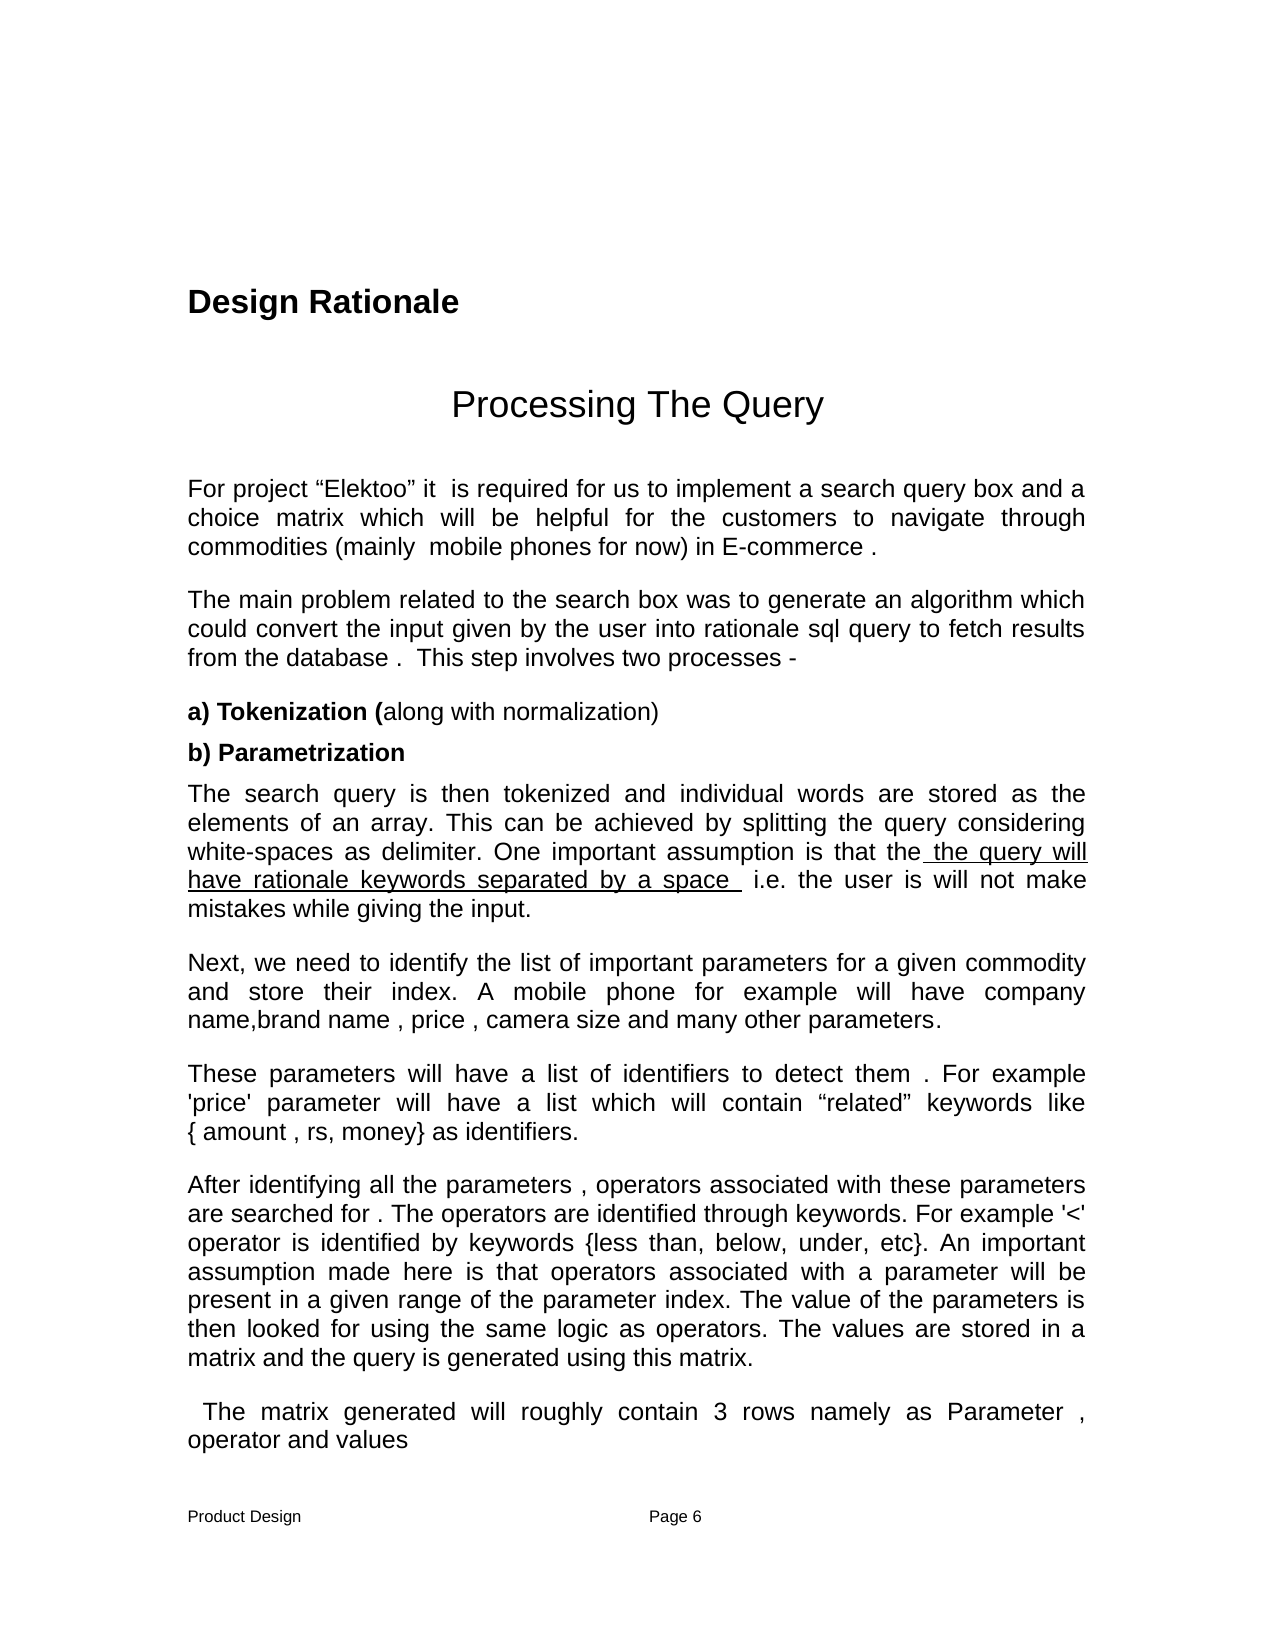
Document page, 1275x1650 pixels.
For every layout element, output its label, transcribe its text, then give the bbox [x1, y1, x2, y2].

subtitle a) Tokenization (along with normalization) [187, 697, 1087, 726]
subtitle Processing The Query [187, 382, 1087, 425]
subtitle Design Rationale [187, 282, 1087, 321]
text Next, we need to identify the list of important parameters for a given commodity and store their index. A mobile phone for example will have company name,brand name , price , camera size and many other parameters. [187, 948, 1087, 1034]
text The main problem related to the search box was to generate an algorithm which could convert the input given by the user into rationale sql query to fetch results from the database . This step involves two processes - [187, 586, 1087, 672]
text The search query is then tokenized and individual words are stored as the elements of an array. This can be achieved by splitting the query considering white-spaces as delimiter. One important assumption is that the the query will have rationale keywords separated by a space i.e. the user is will not make mistakes while giving the input. [187, 779, 1087, 923]
text For project “Elektoo” it is required for us to implement a search query box and a choice matrix which will be helpful for the customers to navigate through commodities (mainly mobile phones for now) in E-commerce . [187, 474, 1087, 561]
text The matrix generated will roughly contain 3 rows namely as Parameter , operator and values [187, 1397, 1087, 1454]
text These parameters will have a list of identifiers to detect them . For example 'price' parameter will have a list which will contain “related” keywords like { amount , rs, money} as identifiers. [187, 1059, 1087, 1146]
text After identifying all the parameters , operators associated with these parameters are searched for . The operators are identified through keywords. For example '<' operator is identified by keywords {less than, below, under, etc}. An important assumption made here is that operators associated with a parameter will be present in a given range of the parameter index. The value of the parameters is then looked for using the same logic as operators. The values are stored in a matrix and the query is generated using this matrix. [187, 1171, 1087, 1372]
subtitle b) Parametrization [187, 738, 1087, 767]
